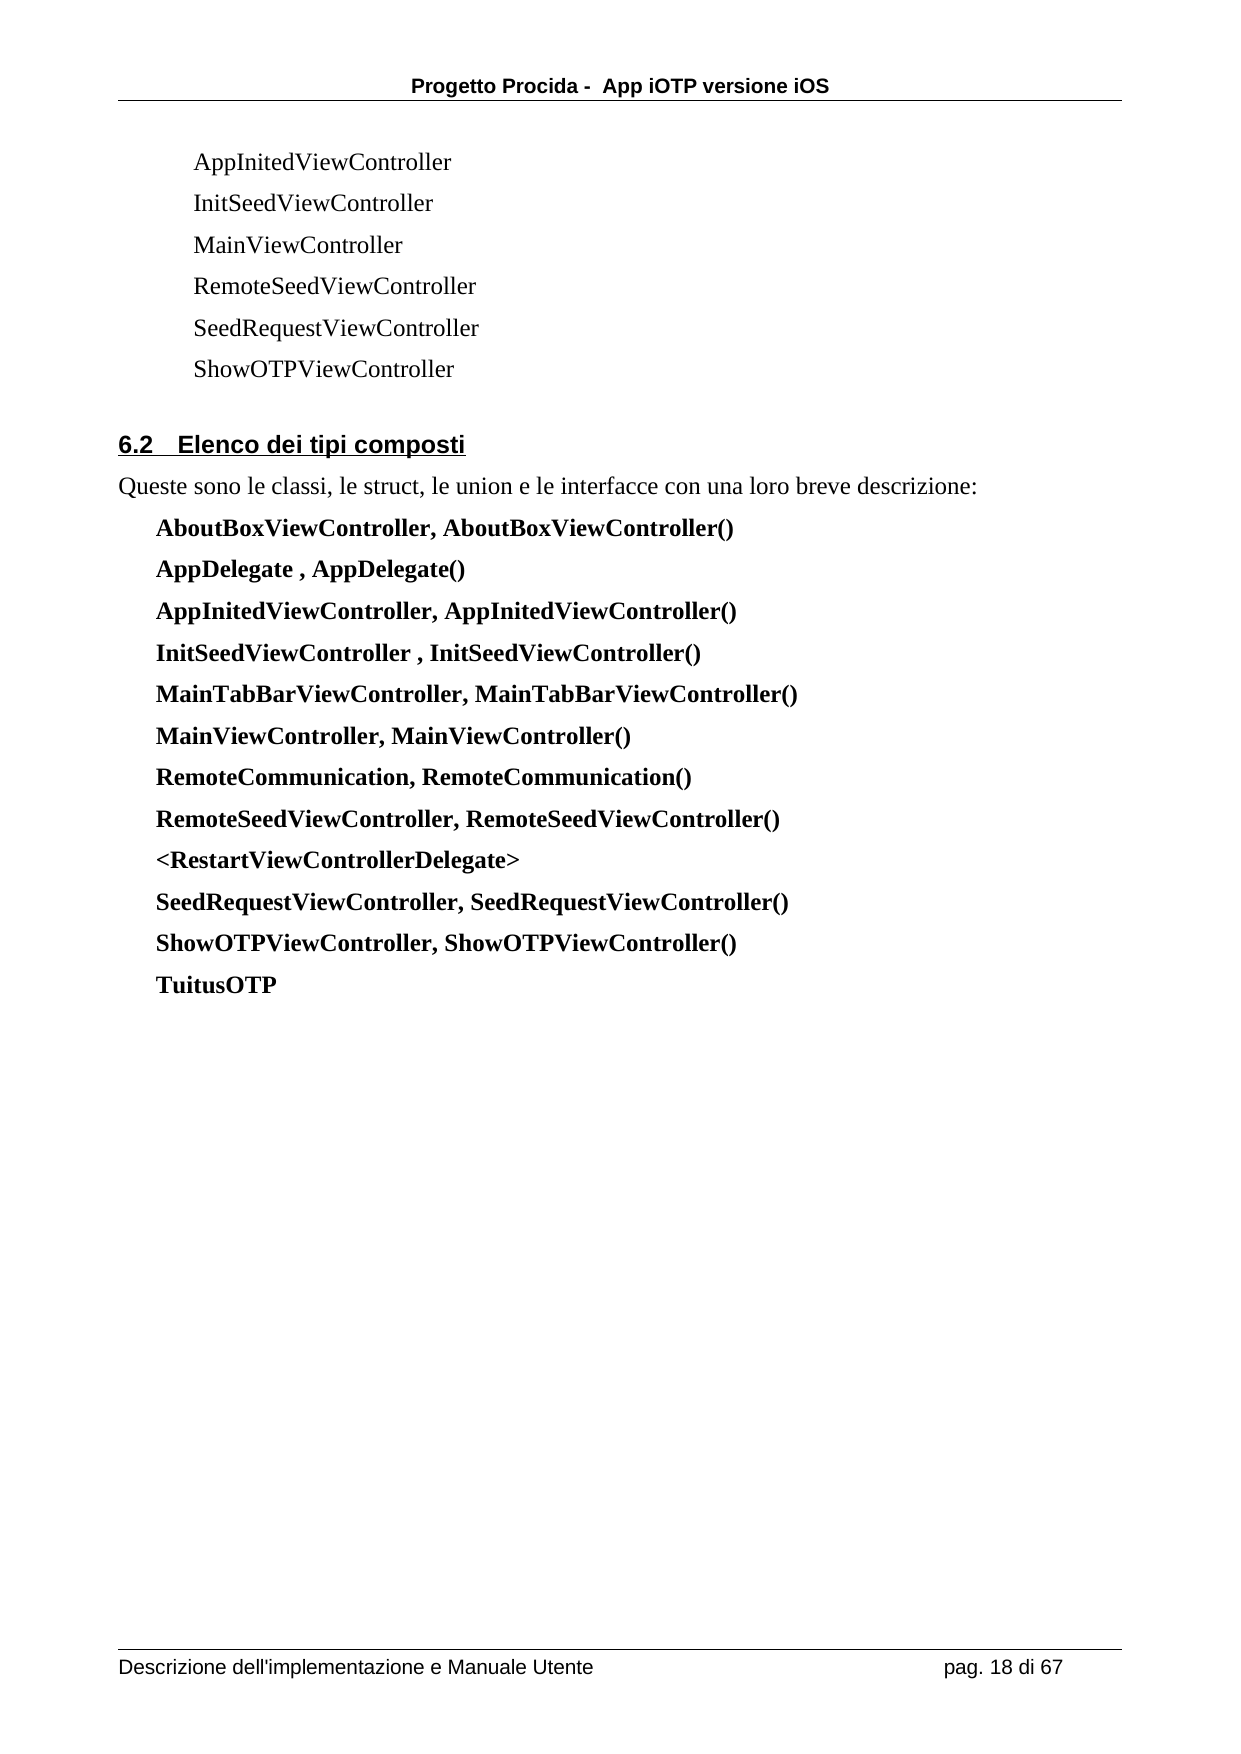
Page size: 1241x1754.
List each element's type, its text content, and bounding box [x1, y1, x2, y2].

text RemoteCommunication, RemoteCommunication() [156, 763, 1122, 791]
text Queste sono le classi, le struct, le union e le interfacce con una loro breve descrizione: [118, 472, 1122, 500]
subtitle Elenco dei tipi composti [118, 430, 1122, 458]
text ShowOTPViewController, ShowOTPViewController() [156, 929, 1122, 957]
text ShowOTPViewController [193, 355, 1122, 383]
text AboutBoxViewController, AboutBoxViewController() [156, 514, 1122, 542]
text SeedRequestViewController [193, 314, 1122, 342]
text MainViewController [193, 231, 1122, 258]
text TuitusOTP [156, 971, 1122, 999]
text SeedRequestViewController, SeedRequestViewController() [156, 888, 1122, 916]
text InitSeedViewController [193, 189, 1122, 217]
text <RestartViewControllerDelegate> [156, 846, 1122, 874]
text MainTabBarViewController, MainTabBarViewController() [156, 680, 1122, 708]
text RemoteSeedViewController, RemoteSeedViewController() [156, 805, 1122, 833]
text RemoteSeedViewController [193, 272, 1122, 300]
text InitSeedViewController , InitSeedViewController() [156, 639, 1122, 666]
text MainViewController, MainViewController() [156, 722, 1122, 749]
text AppDelegate , AppDelegate() [156, 556, 1122, 583]
text AppInitedViewController, AppInitedViewController() [156, 597, 1122, 625]
text AppInitedViewController [193, 148, 1122, 175]
